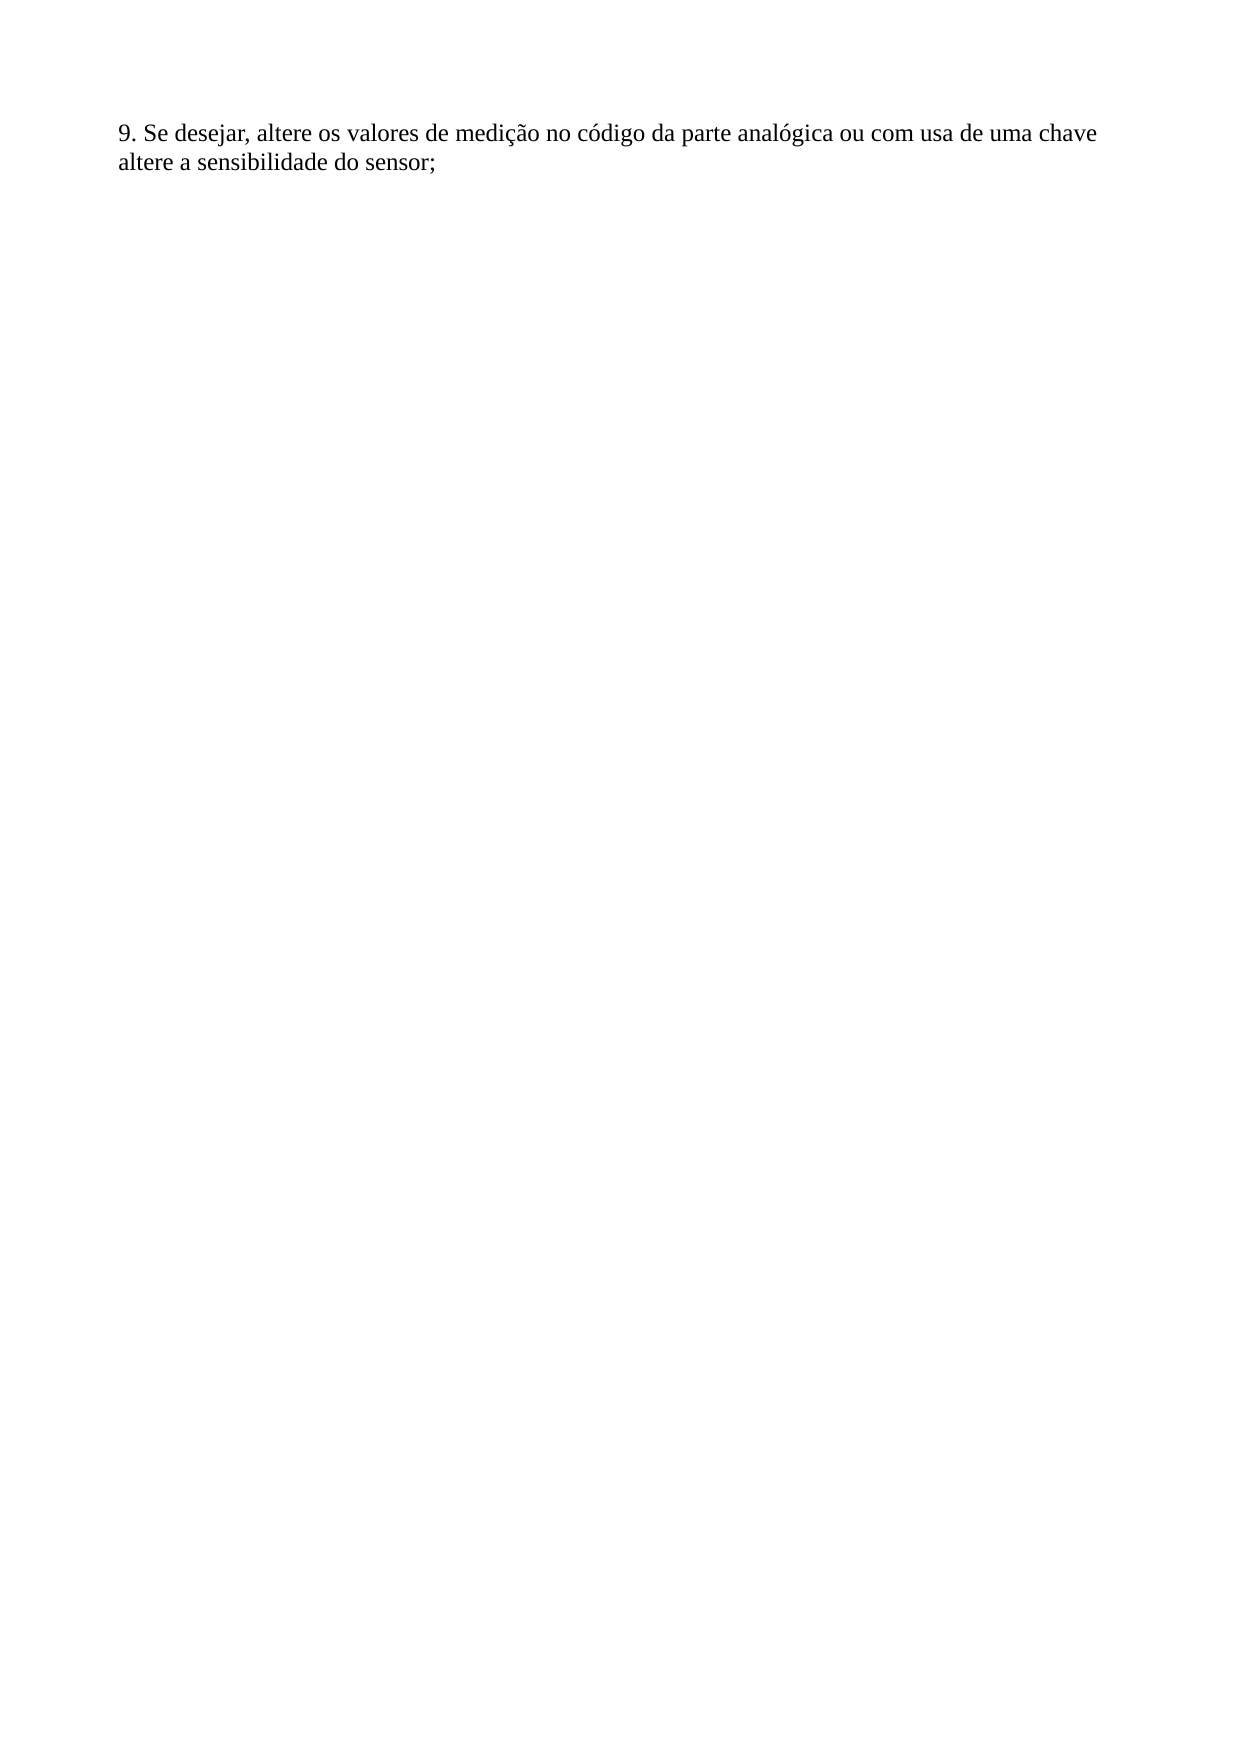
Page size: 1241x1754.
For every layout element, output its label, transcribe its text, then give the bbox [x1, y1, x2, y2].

text 9. Se desejar, altere os valores de medição no código da parte analógica ou com usa de uma chave altere a sensibilidade do sensor; [118, 118, 1122, 176]
